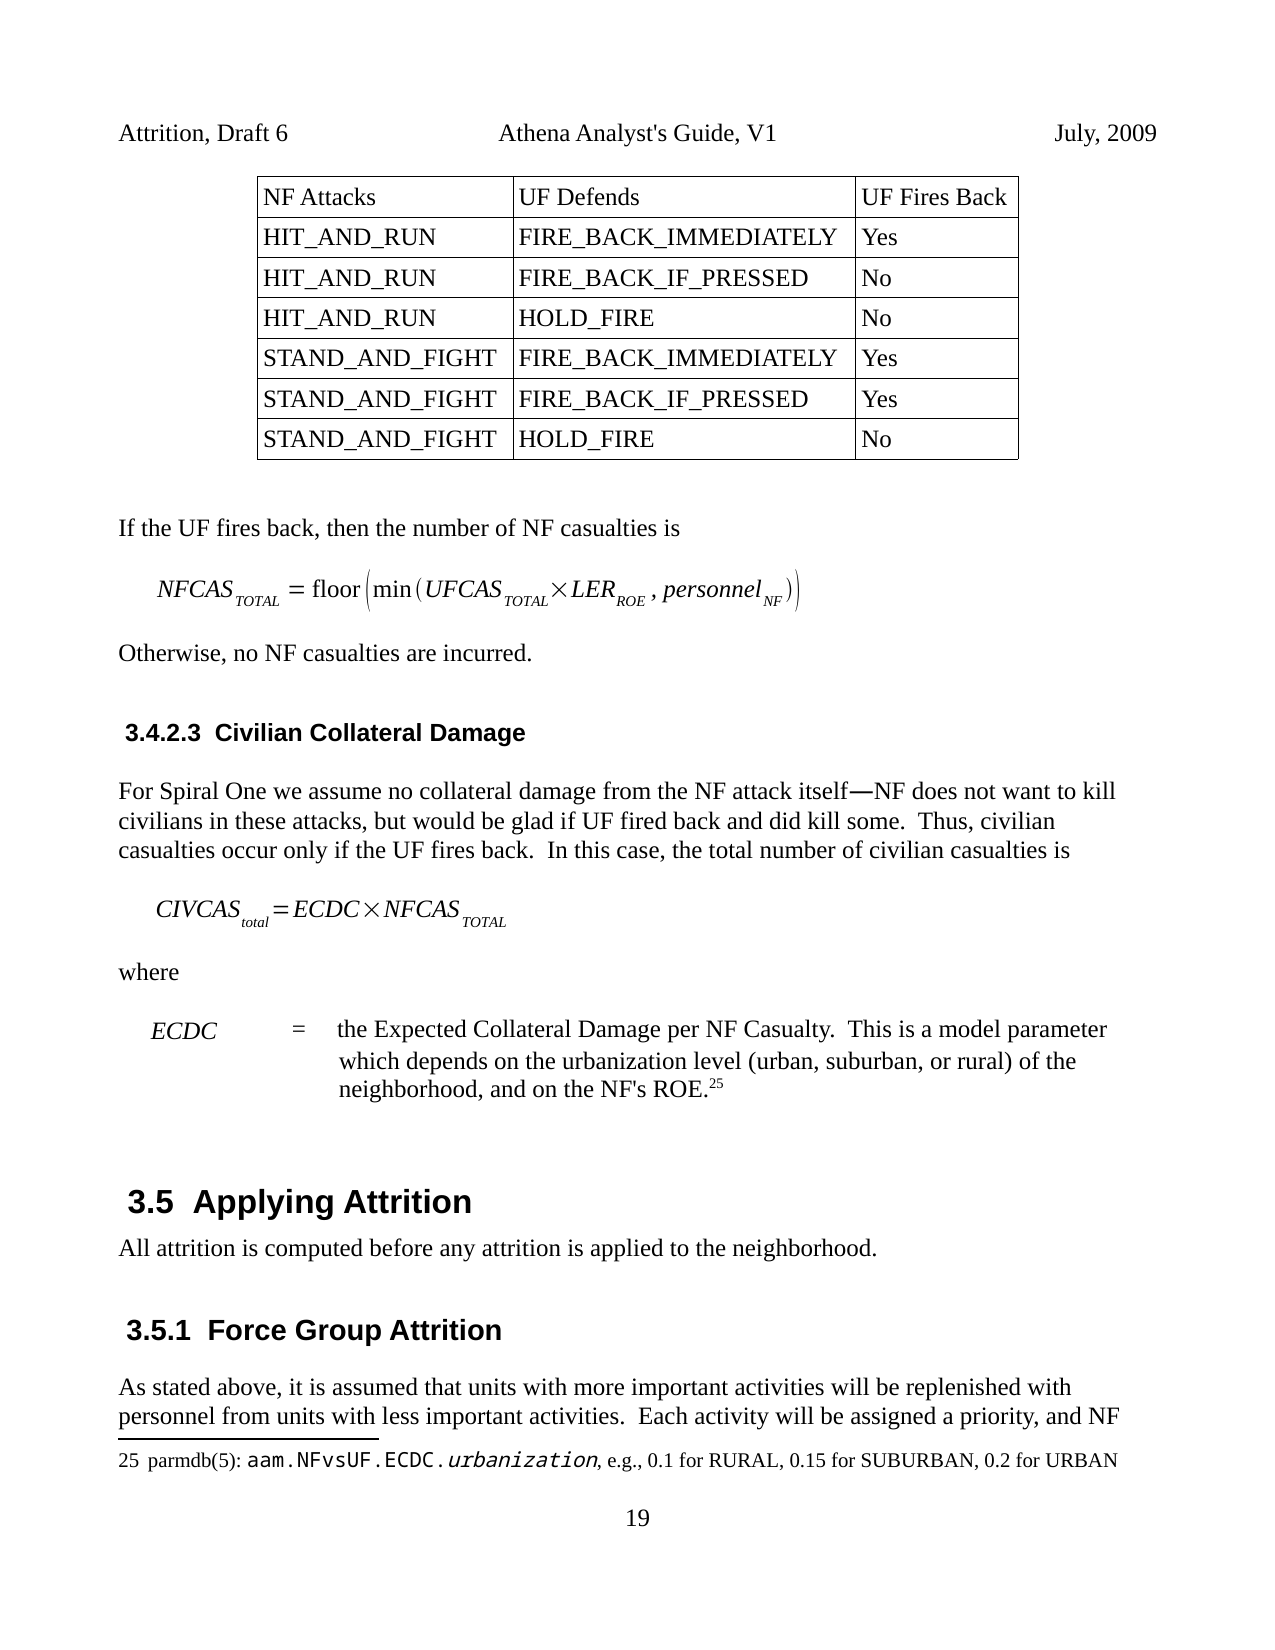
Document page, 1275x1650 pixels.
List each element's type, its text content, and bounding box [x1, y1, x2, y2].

table_cell Yes [856, 218, 1018, 257]
text = the Expected Collateral Damage per NF Casualty. This is a model parameter which depends on the urbanization level (urban, suburban, or rural) of the neighborhood, and on the NF's ROE. [149, 1011, 1157, 1103]
table_cell FIRE_BACK_IF_PRESSED [514, 379, 855, 418]
table_cell STAND_AND_FIGHT [258, 419, 513, 458]
table_cell STAND_AND_FIGHT [258, 339, 513, 378]
table_cell FIRE_BACK_IMMEDIATELY [514, 339, 855, 378]
table_header NF Attacks [258, 177, 513, 217]
text If the UF fires back, then the number of NF casualties is [118, 513, 1157, 542]
text For Spiral One we assume no collateral damage from the NF attack itself—NF does not want to kill civilians in these attacks, but would be glad if UF fired back and did kill some. Thus, civilian casualties occur only if the UF fires back. In this case, the total number of civilian casualties is [118, 772, 1157, 864]
table_cell FIRE_BACK_IF_PRESSED [514, 258, 855, 297]
table_cell No [856, 298, 1018, 338]
table_header UF Fires Back [856, 177, 1018, 217]
table_cell HIT_AND_RUN [258, 258, 513, 297]
text All attrition is computed before any attrition is applied to the neighborhood. [118, 1233, 1157, 1262]
table_cell HOLD_FIRE [514, 298, 855, 338]
subtitle Force Group Attrition [118, 1313, 1157, 1347]
subtitle Applying Attrition [118, 1182, 1157, 1221]
table_cell No [856, 258, 1018, 297]
table_cell Yes [856, 339, 1018, 378]
text parmdb(5): aam.NFvsUF.ECDC.urbanization, e.g., 0.1 for RURAL, 0.15 for SUBURBAN, 0.2 for URBAN [118, 1445, 1157, 1474]
text Otherwise, no NF casualties are incurred. [118, 638, 1157, 667]
table_header UF Defends [514, 177, 855, 217]
text where [118, 957, 1157, 985]
table_cell Yes [856, 379, 1018, 418]
table_cell STAND_AND_FIGHT [258, 379, 513, 418]
subtitle Civilian Collateral Damage [118, 718, 1157, 747]
table_cell No [856, 419, 1018, 458]
table_cell HOLD_FIRE [514, 419, 855, 458]
table_cell HIT_AND_RUN [258, 298, 513, 338]
table_cell HIT_AND_RUN [258, 218, 513, 257]
table_cell FIRE_BACK_IMMEDIATELY [514, 218, 855, 257]
text As stated above, it is assumed that units with more important activities will be replenished with personnel from units with less important activities. Each activity will be assigned a priority, and NF [118, 1372, 1157, 1430]
